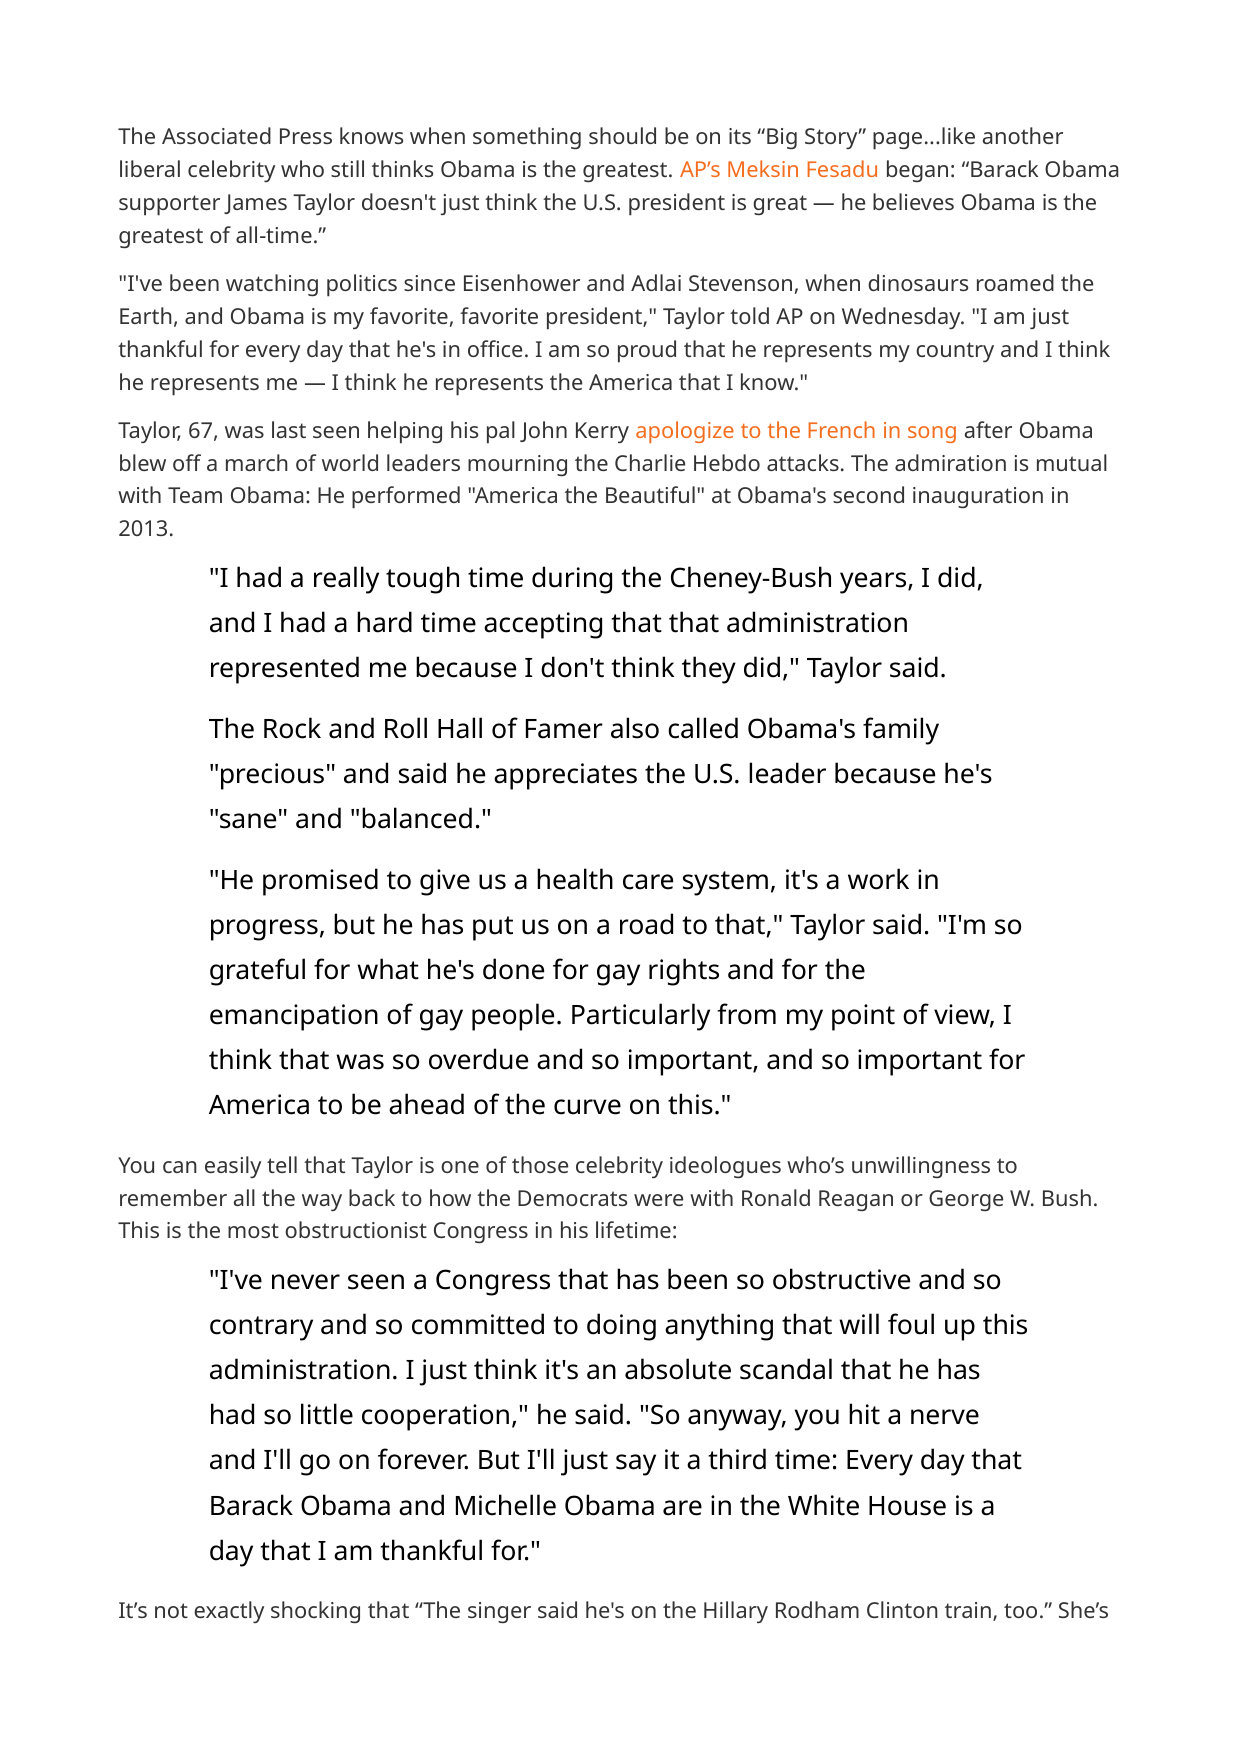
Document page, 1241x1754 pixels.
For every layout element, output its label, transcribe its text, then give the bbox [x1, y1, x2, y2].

text "He promised to give us a health care system, it's a work in progress, but he has put us on a road to that," Taylor said. "I'm so grateful for what he's done for gay rights and for the emancipation of gay people. Particularly from my point of view, I think that was so overdue and so important, and so important for America to be ahead of the curve on this." [208, 861, 1032, 1122]
text Taylor, 67, was last seen helping his pal John Kerry apologize to the French in song after Obama blew off a march of world leaders mourning the Charlie Hebdo attacks. The admiration is mutual with Team Obama: He performed "America the Beautiful" at Obama's second inauguration in 2013. [118, 412, 1122, 543]
text "I've been watching politics since Eisenhower and Adlai Stevenson, when dinosaurs roamed the Earth, and Obama is my favorite, favorite president," Taylor told AP on Wednesday. "I am just thankful for every day that he's in office. I am so proud that he represents my country and I think he represents me — I think he represents the America that I know." [118, 265, 1122, 396]
text It’s not exactly shocking that “The singer said he's on the Hillary Rodham Clinton train, too.” She’s [118, 1592, 1122, 1625]
text The Associated Press knows when something should be on its “Big Story” page...like another liberal celebrity who still thinks Obama is the greatest. AP’s Meksin Fesadu began: “Barack Obama supporter James Taylor doesn't just think the U.S. president is great — he believes Obama is the greatest of all-time.” [118, 118, 1122, 249]
text The Rock and Roll Hall of Famer also called Obama's family "precious" and said he appreciates the U.S. leader because he's "sane" and "balanced." [208, 710, 1032, 836]
text You can easily tell that Taylor is one of those celebrity ideologues who’s unwillingness to remember all the way back to how the Democrats were with Ronald Reagan or George W. Bush. This is the most obstructionist Congress in his lifetime: [118, 1147, 1122, 1245]
text "I've never seen a Congress that has been so obstructive and so contrary and so committed to doing anything that will foul up this administration. I just think it's an absolute scandal that he has had so little cooperation," he said. "So anyway, you hit a nerve and I'll go on forever. But I'll just say it a third time: Every day that Barack Obama and Michelle Obama are in the White House is a day that I am thankful for." [208, 1261, 1032, 1568]
text "I had a really tough time during the Cheney-Bush years, I did, and I had a hard time accepting that that administration represented me because I don't think they did," Taylor said. [208, 559, 1032, 685]
